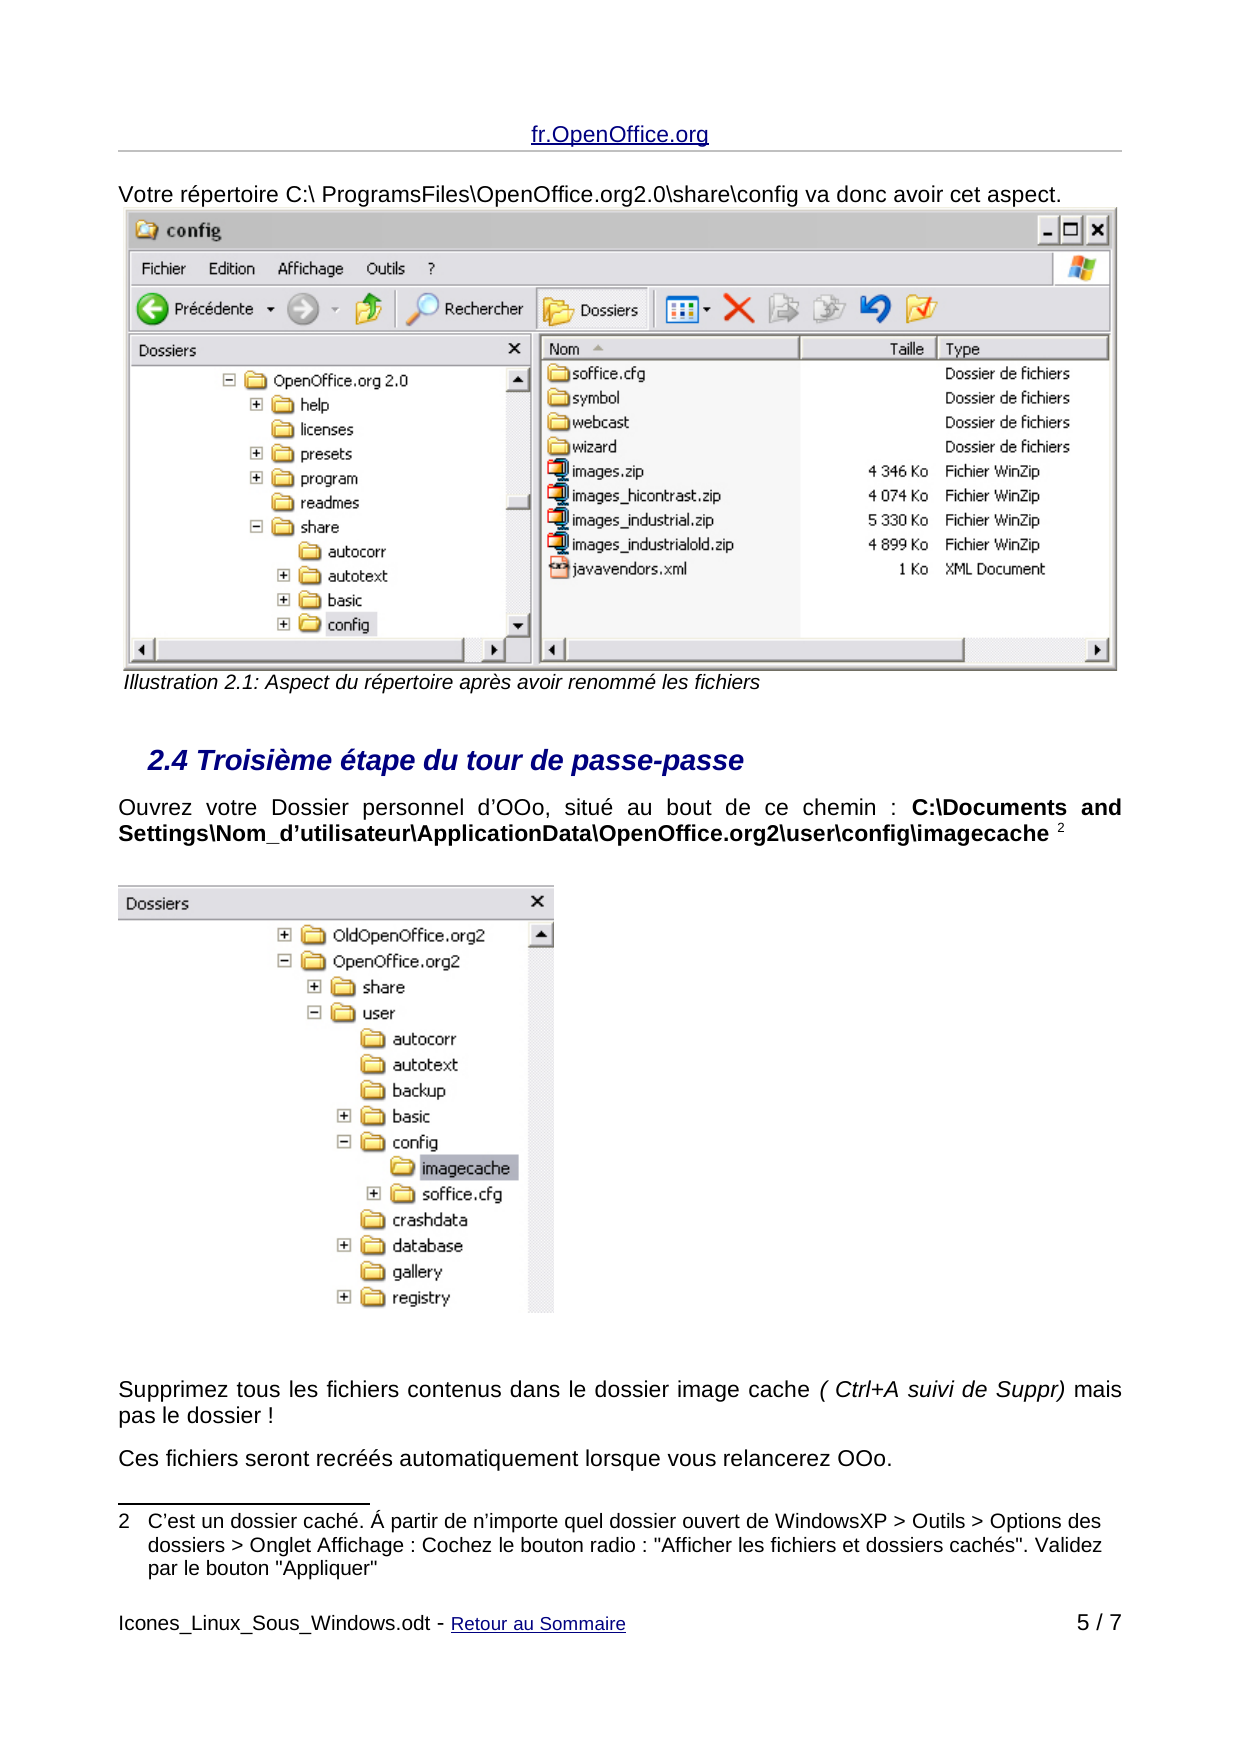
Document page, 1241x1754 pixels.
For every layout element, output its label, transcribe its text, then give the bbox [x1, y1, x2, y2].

text Ouvrez votre Dossier personnel d’OOo, situé au bout de ce chemin : C:\Documents and Settings\Nom_d’utilisateur\ApplicationData\OpenOffice.org2\user\config\imagecache [118, 794, 1122, 872]
text Supprimez tous les fichiers contenus dans le dossier image cache ( Ctrl+A suivi de Suppr) mais pas le dossier ! [118, 1376, 1122, 1428]
text Illustration 2.6: [118, 872, 554, 884]
subtitle Troisième étape du tour de passe-passe [148, 744, 1122, 776]
text Illustration 2.1: Aspect du répertoire après avoir renommé les fichiers [123, 671, 1117, 694]
picture [118, 884, 554, 1313]
text Votre répertoire C:\ ProgramsFiles\OpenOffice.org2.0\share\config va donc avoir cet aspect. [118, 182, 1122, 208]
text Ces fichiers seront recréés automatiquement lorsque vous relancerez OOo. [118, 1446, 1122, 1472]
picture [123, 207, 1118, 671]
text C’est un dossier caché. Á partir de n’importe quel dossier ouvert de WindowsXP > Outils > Options des dossiers > Onglet Affichage : Cochez le bouton radio : "Afficher les fichiers et dossiers cachés". Validez par le bouton "Appliquer" [118, 1510, 1122, 1580]
